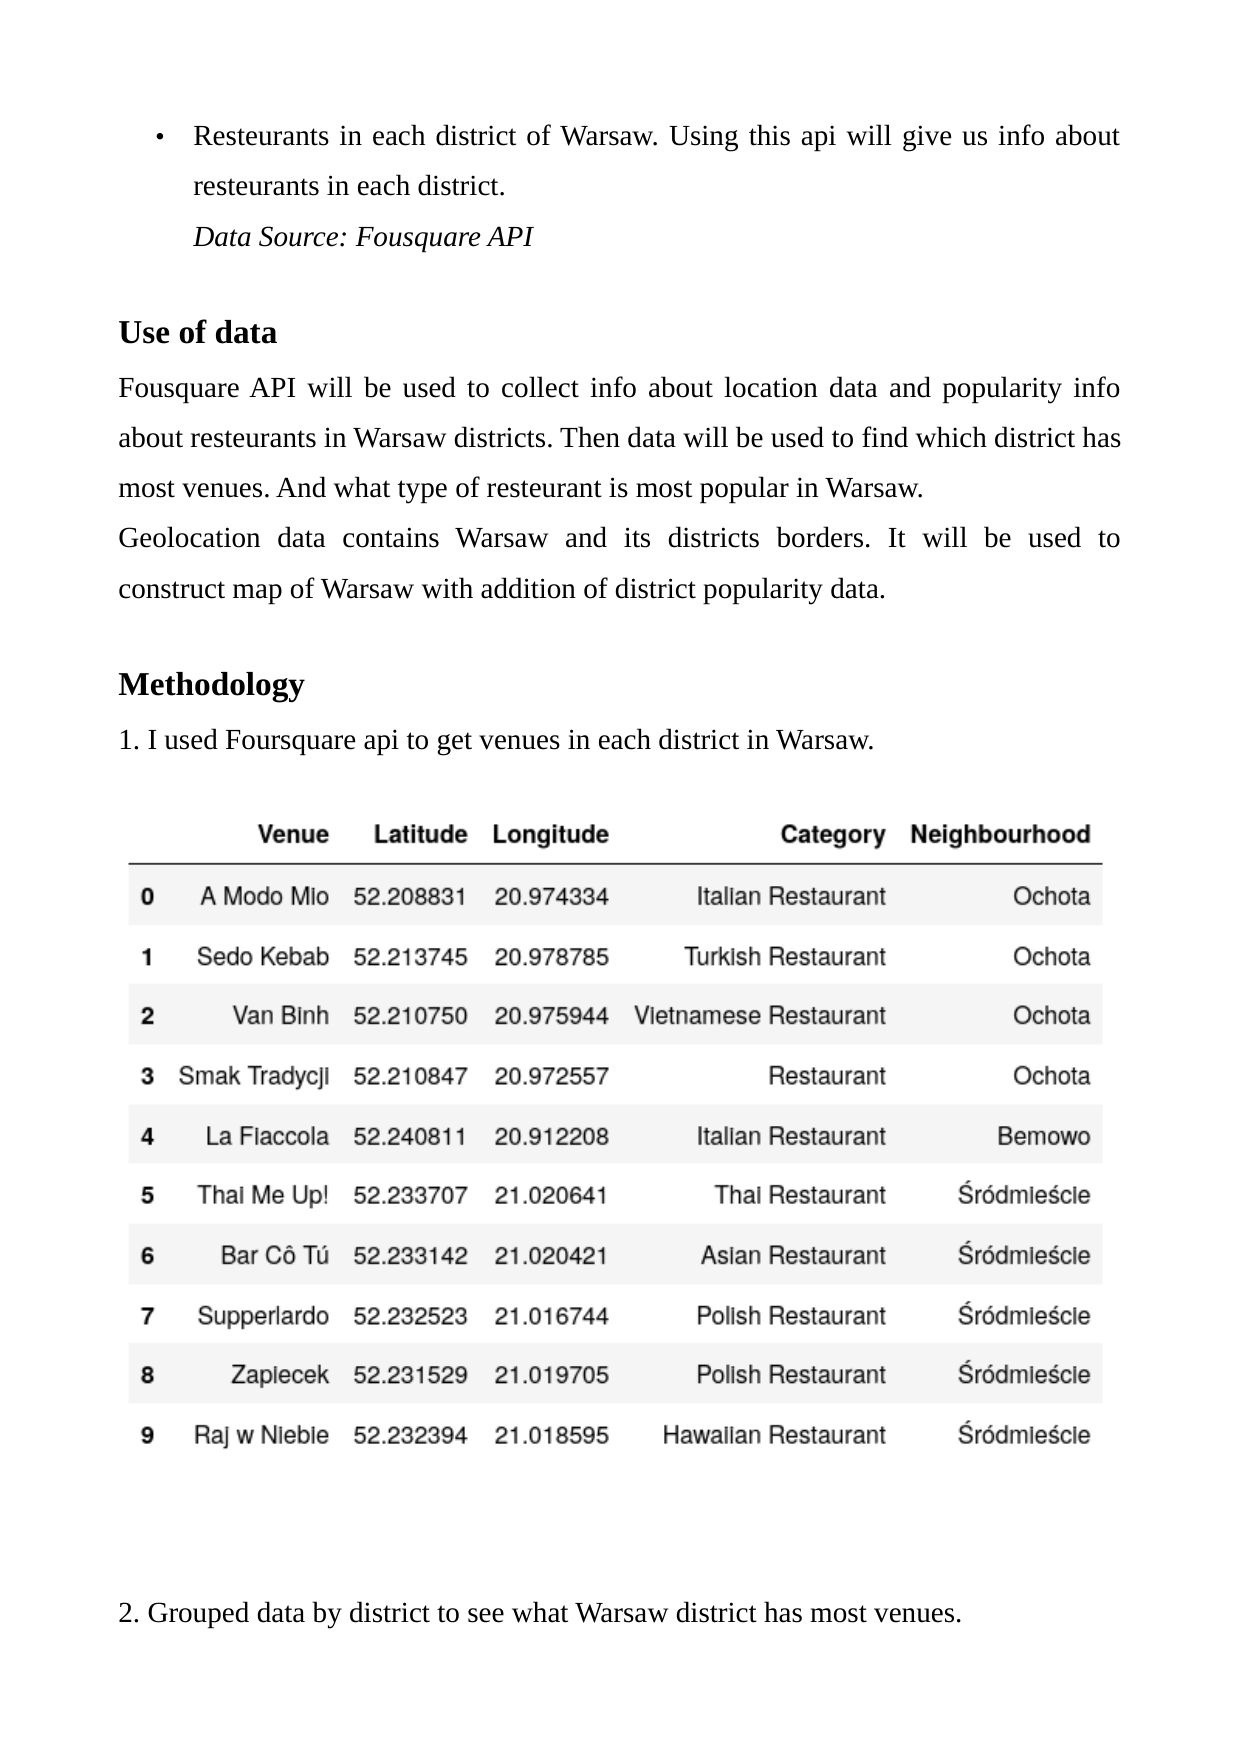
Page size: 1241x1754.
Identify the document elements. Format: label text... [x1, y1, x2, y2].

text Geolocation data contains Warsaw and its districts borders. It will be used to construct map of Warsaw with addition of district popularity data. [118, 521, 1122, 604]
text Methodology [118, 664, 1122, 703]
list Data Source: Fousquare API [156, 219, 1122, 252]
text Use of data [118, 312, 1122, 351]
picture [118, 772, 1123, 1478]
text 2. Grouped data by district to see what Warsaw district has most venues. [118, 1595, 1122, 1628]
text Fousquare API will be used to collect info about location data and popularity info about resteurants in Warsaw districts. Then data will be used to find which district has most venues. And what type of resteurant is most popular in Warsaw. [118, 370, 1122, 504]
list Resteurants in each district of Warsaw. Using this api will give us info about resteurants in each district. [156, 118, 1122, 202]
text 1. I used Foursquare api to get venues in each district in Warsaw. [118, 722, 1122, 755]
